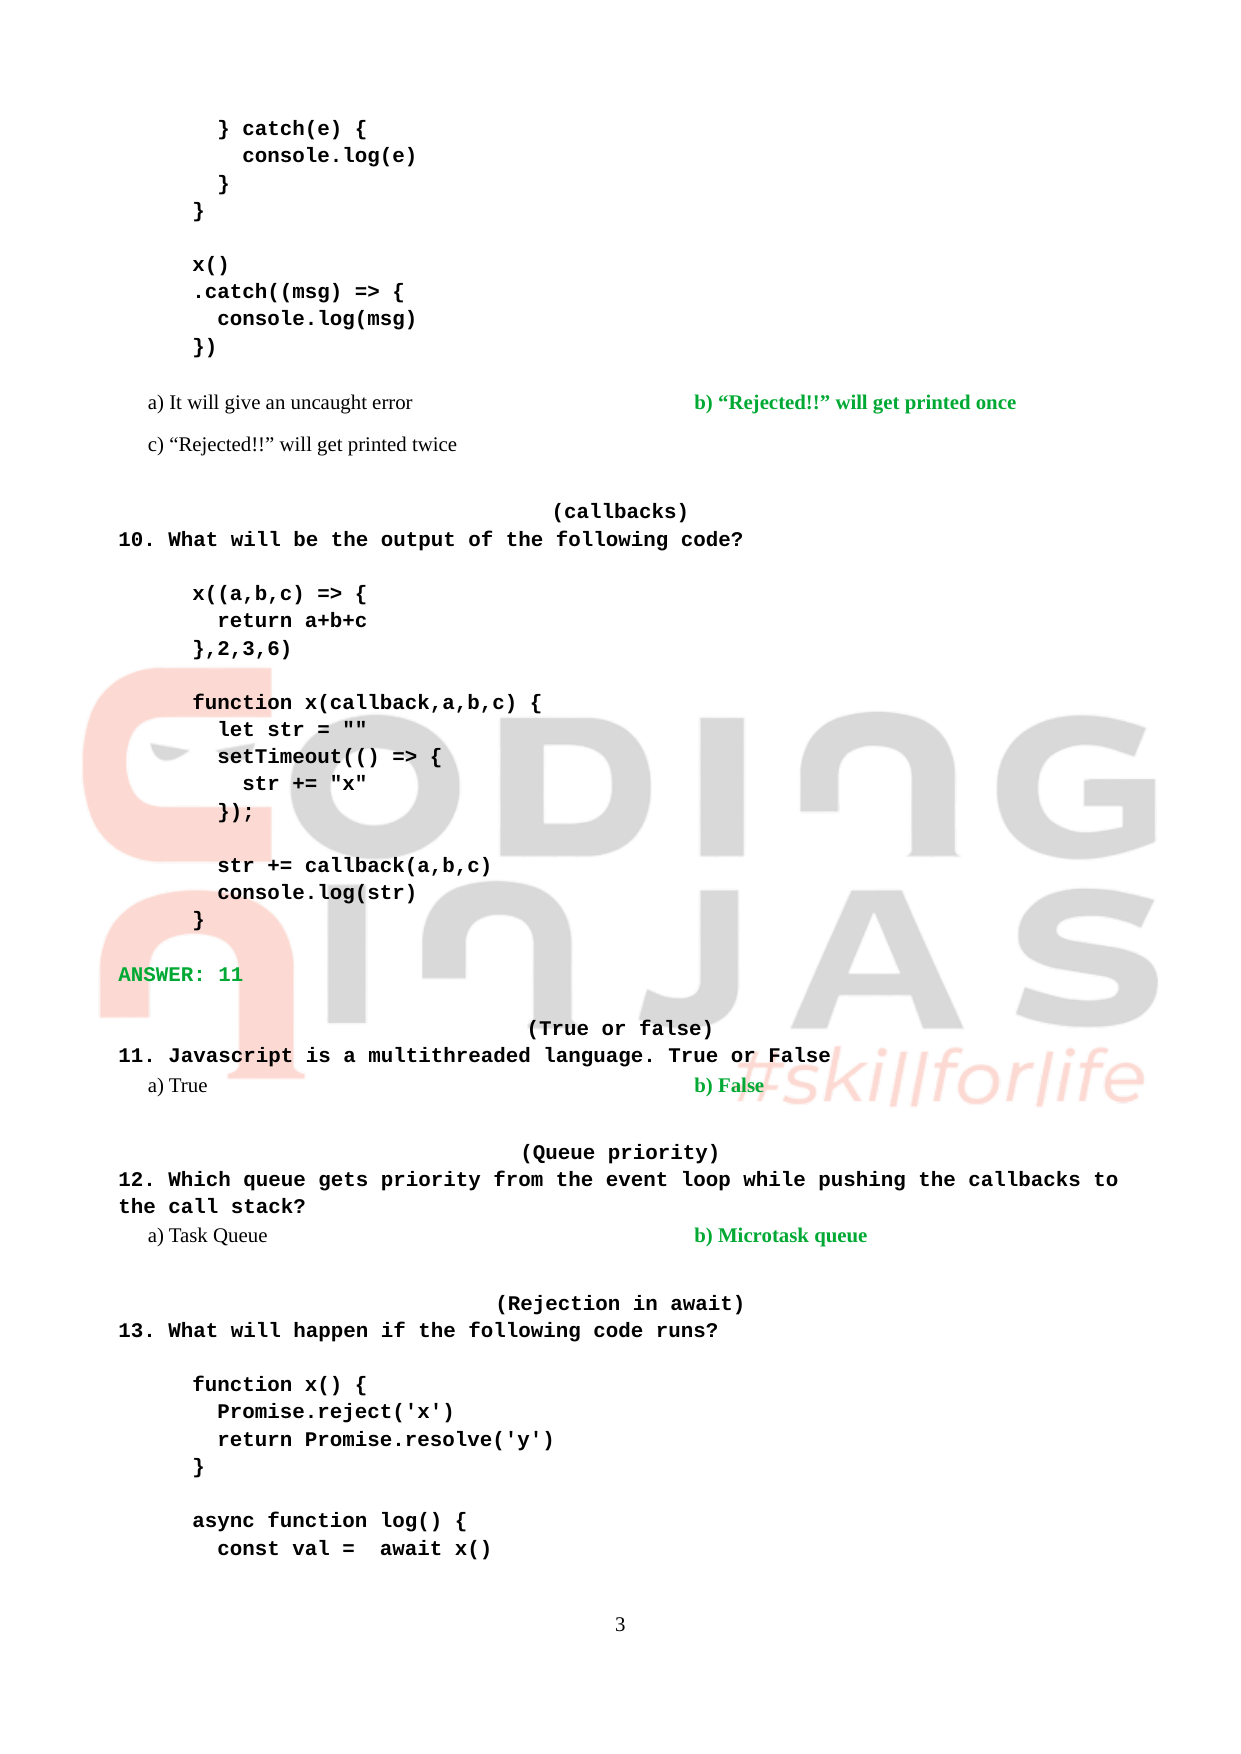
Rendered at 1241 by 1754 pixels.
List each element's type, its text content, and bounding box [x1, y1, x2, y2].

text let str = "" [192, 719, 1122, 743]
text return Promise.resolve('y') [192, 1429, 1122, 1452]
text a) It will give an uncaught error b) “Rejected!!” will get printed once [148, 390, 1122, 414]
text function x(callback,a,b,c) { [192, 692, 1122, 716]
text console.log(str) [192, 882, 1122, 906]
text (callbacks) [118, 502, 1122, 525]
text },2,3,6) [192, 637, 1122, 661]
text (Rejection in await) [118, 1293, 1122, 1316]
text 10. What will be the output of the following code? [118, 529, 1122, 552]
text x((a,b,c) => { [192, 583, 1122, 607]
text (True or false) [118, 1018, 1122, 1042]
text } [192, 1456, 1122, 1479]
text return a+b+c [192, 610, 1122, 634]
text console.log(msg) [192, 308, 1122, 332]
text console.log(e) [192, 145, 1122, 169]
text } [192, 200, 1122, 223]
text const val = await x() [192, 1537, 1122, 1561]
text .catch((msg) => { [192, 281, 1122, 305]
text async function log() { [192, 1510, 1122, 1534]
text x() [192, 254, 1122, 278]
text }); [192, 801, 1122, 824]
text (Queue priority) [118, 1142, 1122, 1166]
text a) True b) False [148, 1072, 1122, 1097]
text } catch(e) { [192, 118, 1122, 142]
text a) Task Queue b) Microtask queue [148, 1223, 1122, 1247]
text } [192, 172, 1122, 196]
text setTimeout(() => { [192, 746, 1122, 770]
text 13. What will happen if the following code runs? [118, 1320, 1122, 1344]
text Promise.reject('x') [192, 1402, 1122, 1425]
text function x() { [192, 1374, 1122, 1398]
text 11. Javascript is a multithreaded language. True or False [118, 1045, 1122, 1069]
text }) [192, 336, 1122, 359]
text str += callback(a,b,c) [192, 855, 1122, 879]
text c) “Rejected!!” will get printed twice [148, 432, 1122, 456]
text } [192, 909, 1122, 933]
text str += "x" [192, 773, 1122, 797]
text 12. Which queue gets priority from the event loop while pushing the callbacks to the call stack? [118, 1169, 1122, 1220]
text ANSWER: 11 [118, 964, 1122, 987]
